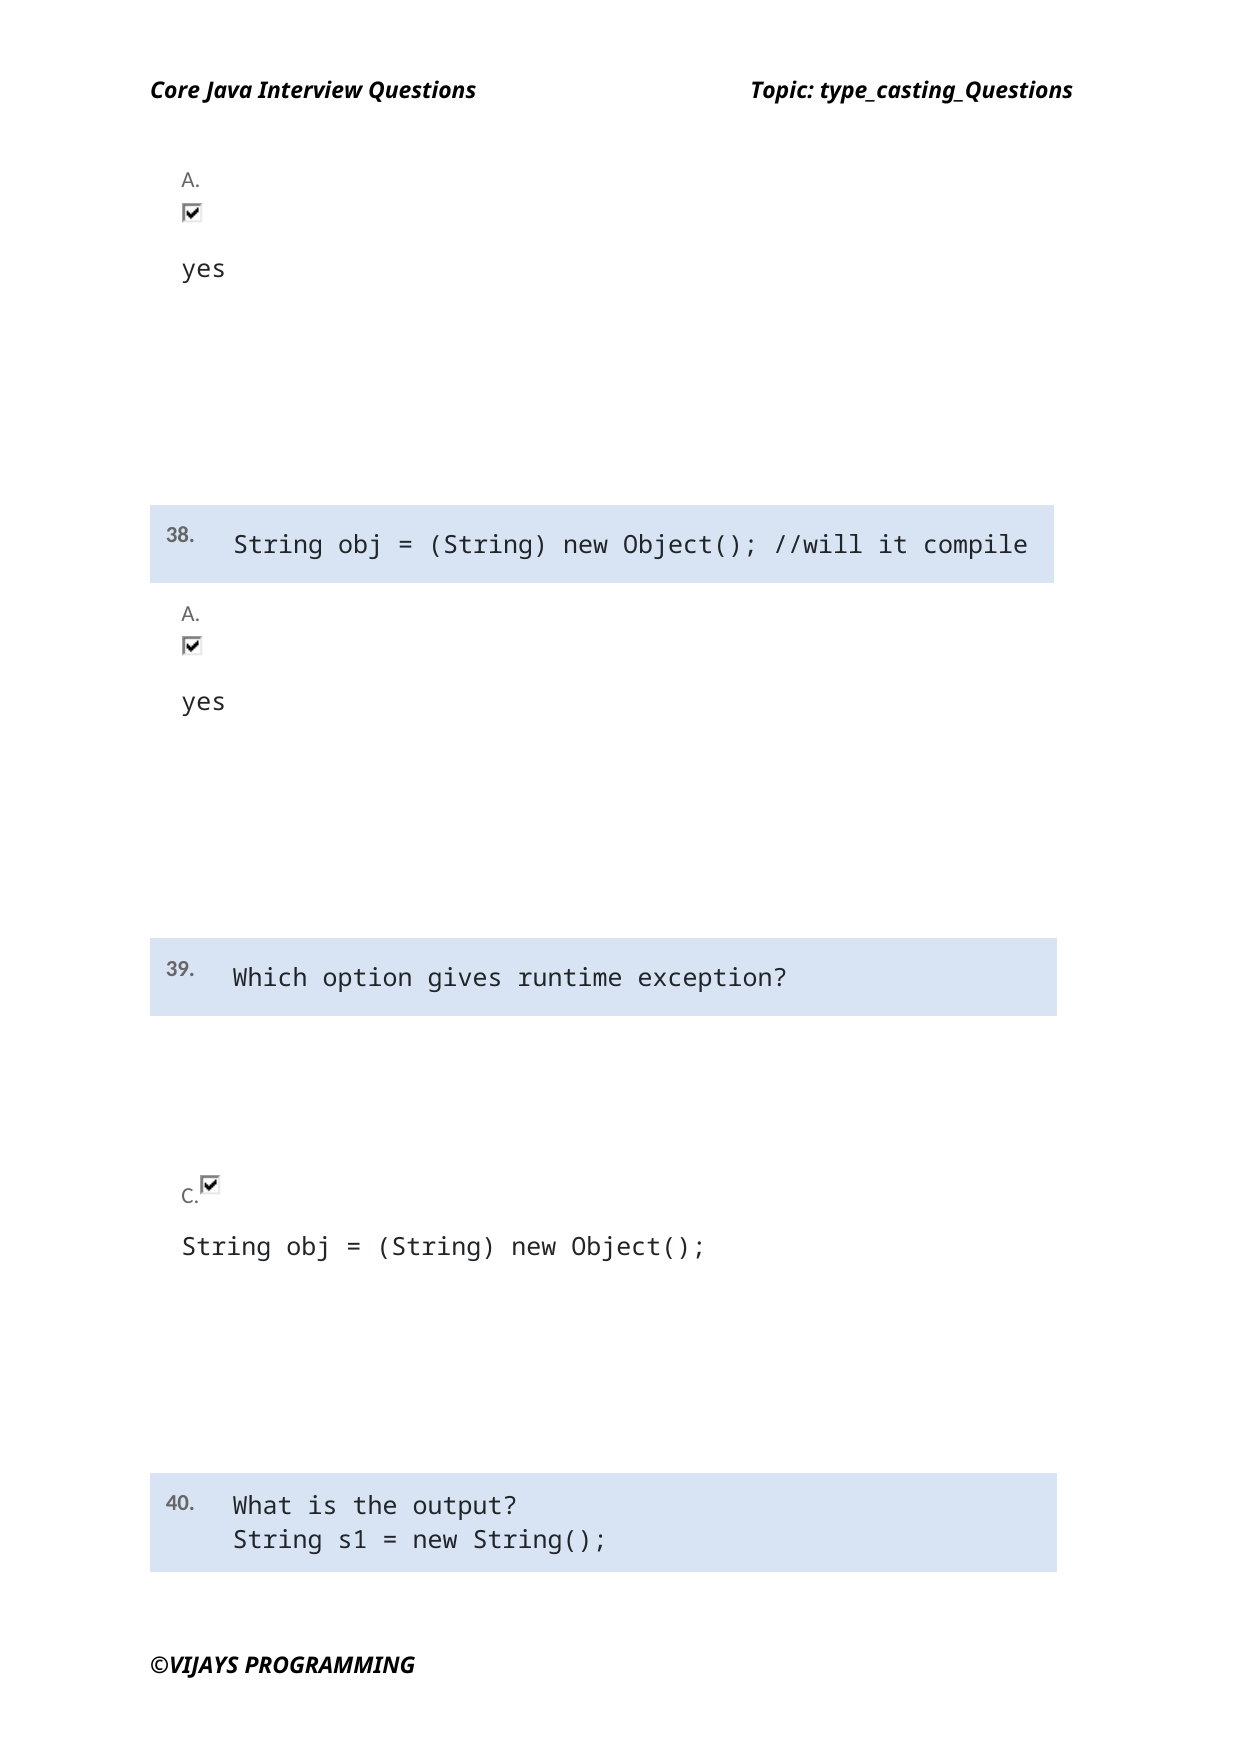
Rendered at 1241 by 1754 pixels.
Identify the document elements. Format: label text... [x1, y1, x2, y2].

table_header [181, 820, 242, 922]
table_header [1057, 938, 1090, 1016]
table_header A. yes [181, 166, 242, 387]
table_header C. String obj = (String) new Object(); [181, 1168, 819, 1365]
table_cell [1054, 505, 1090, 583]
table_cell What is the output? String s1 = new String(); [217, 1473, 1057, 1572]
table_cell [150, 583, 1090, 938]
table_cell [150, 150, 1090, 505]
table_cell 40. [150, 1473, 217, 1572]
table_cell 38. [150, 505, 217, 583]
table_cell [1057, 1473, 1090, 1572]
table_header [181, 387, 242, 489]
table_header Which option gives runtime exception? [217, 938, 1057, 1016]
table_header A. yes [181, 599, 242, 820]
table_header [181, 1100, 677, 1168]
table_header [181, 1032, 695, 1100]
table_cell String obj = (String) new Object(); //will it compile [217, 505, 1054, 583]
table_cell [150, 1016, 1090, 1472]
table_header [181, 1365, 778, 1457]
table_header 39. [150, 938, 217, 1016]
